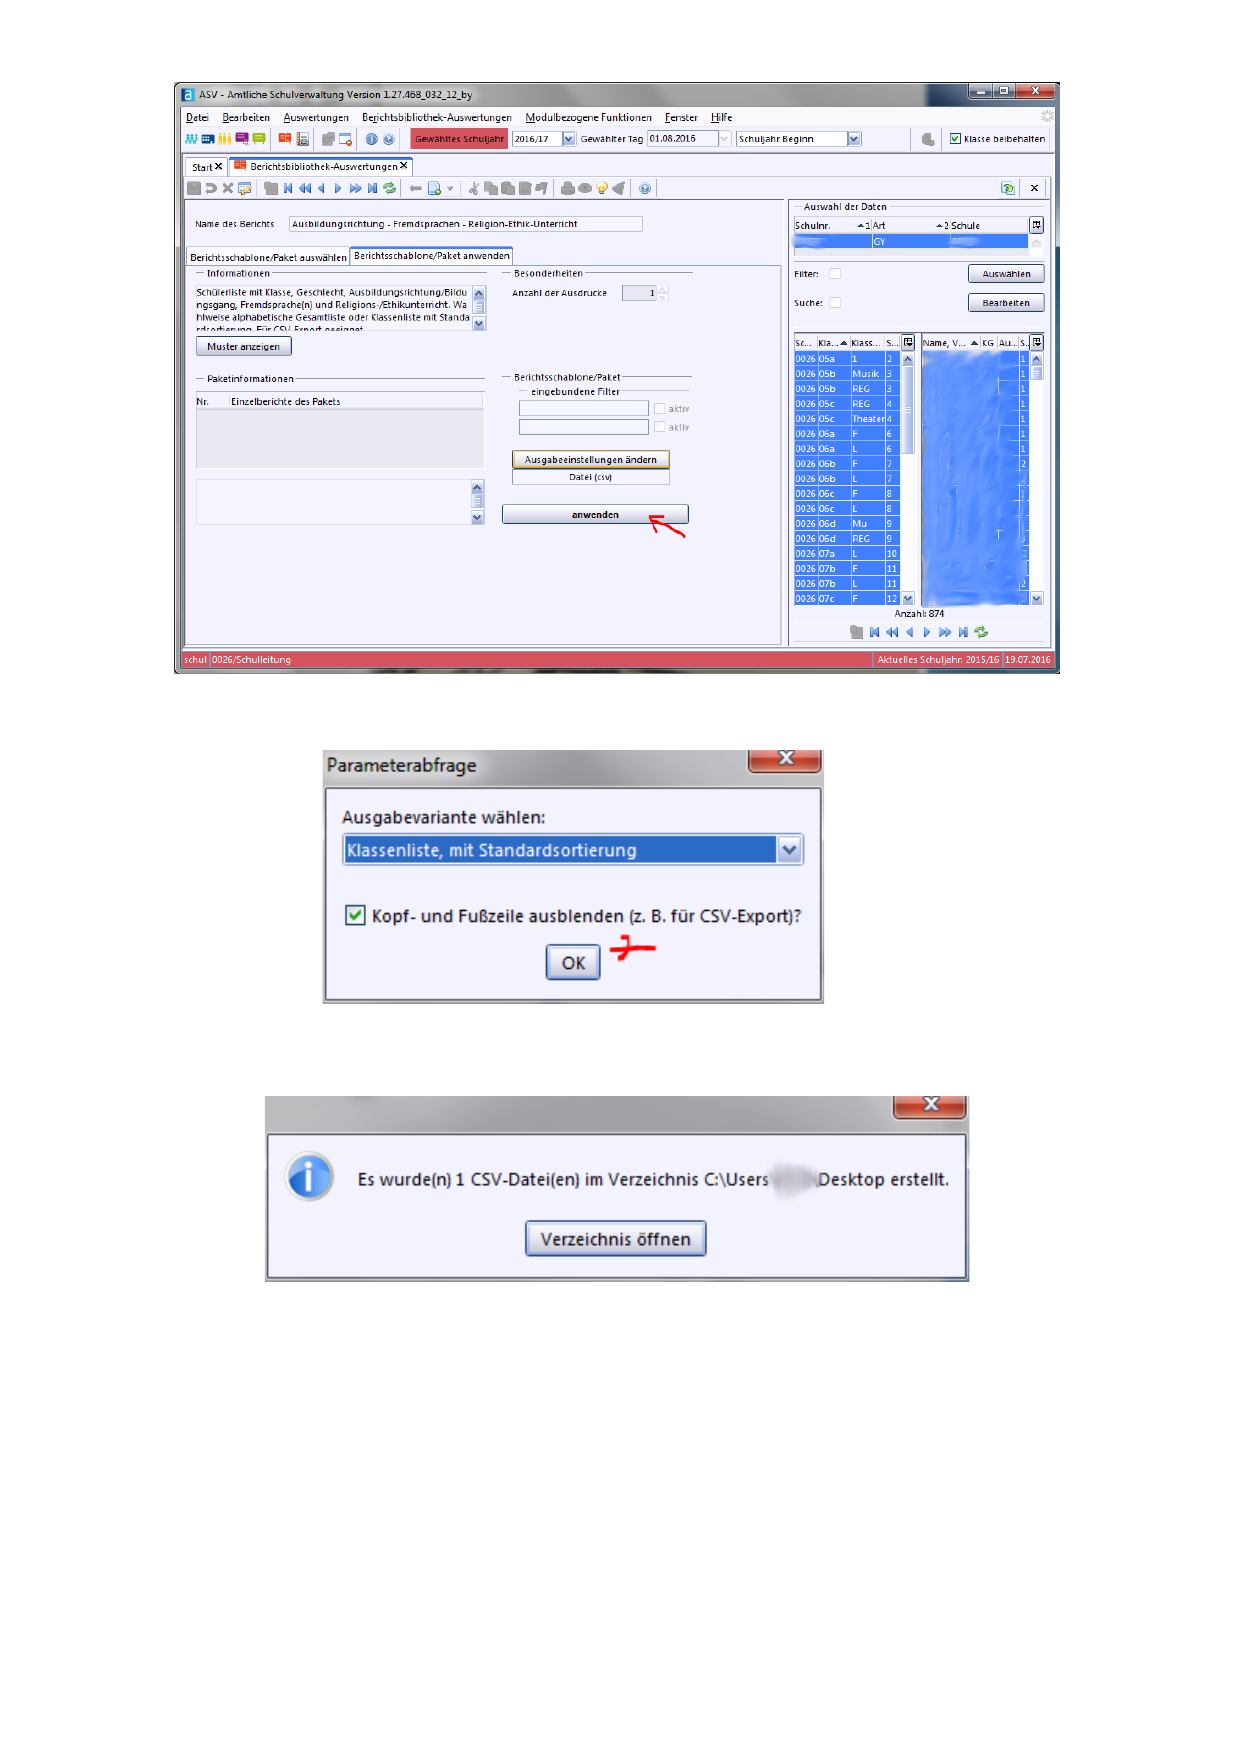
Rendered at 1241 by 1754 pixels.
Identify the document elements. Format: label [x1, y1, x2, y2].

picture [264, 1096, 970, 1282]
picture [174, 82, 1060, 674]
picture [322, 750, 825, 1004]
